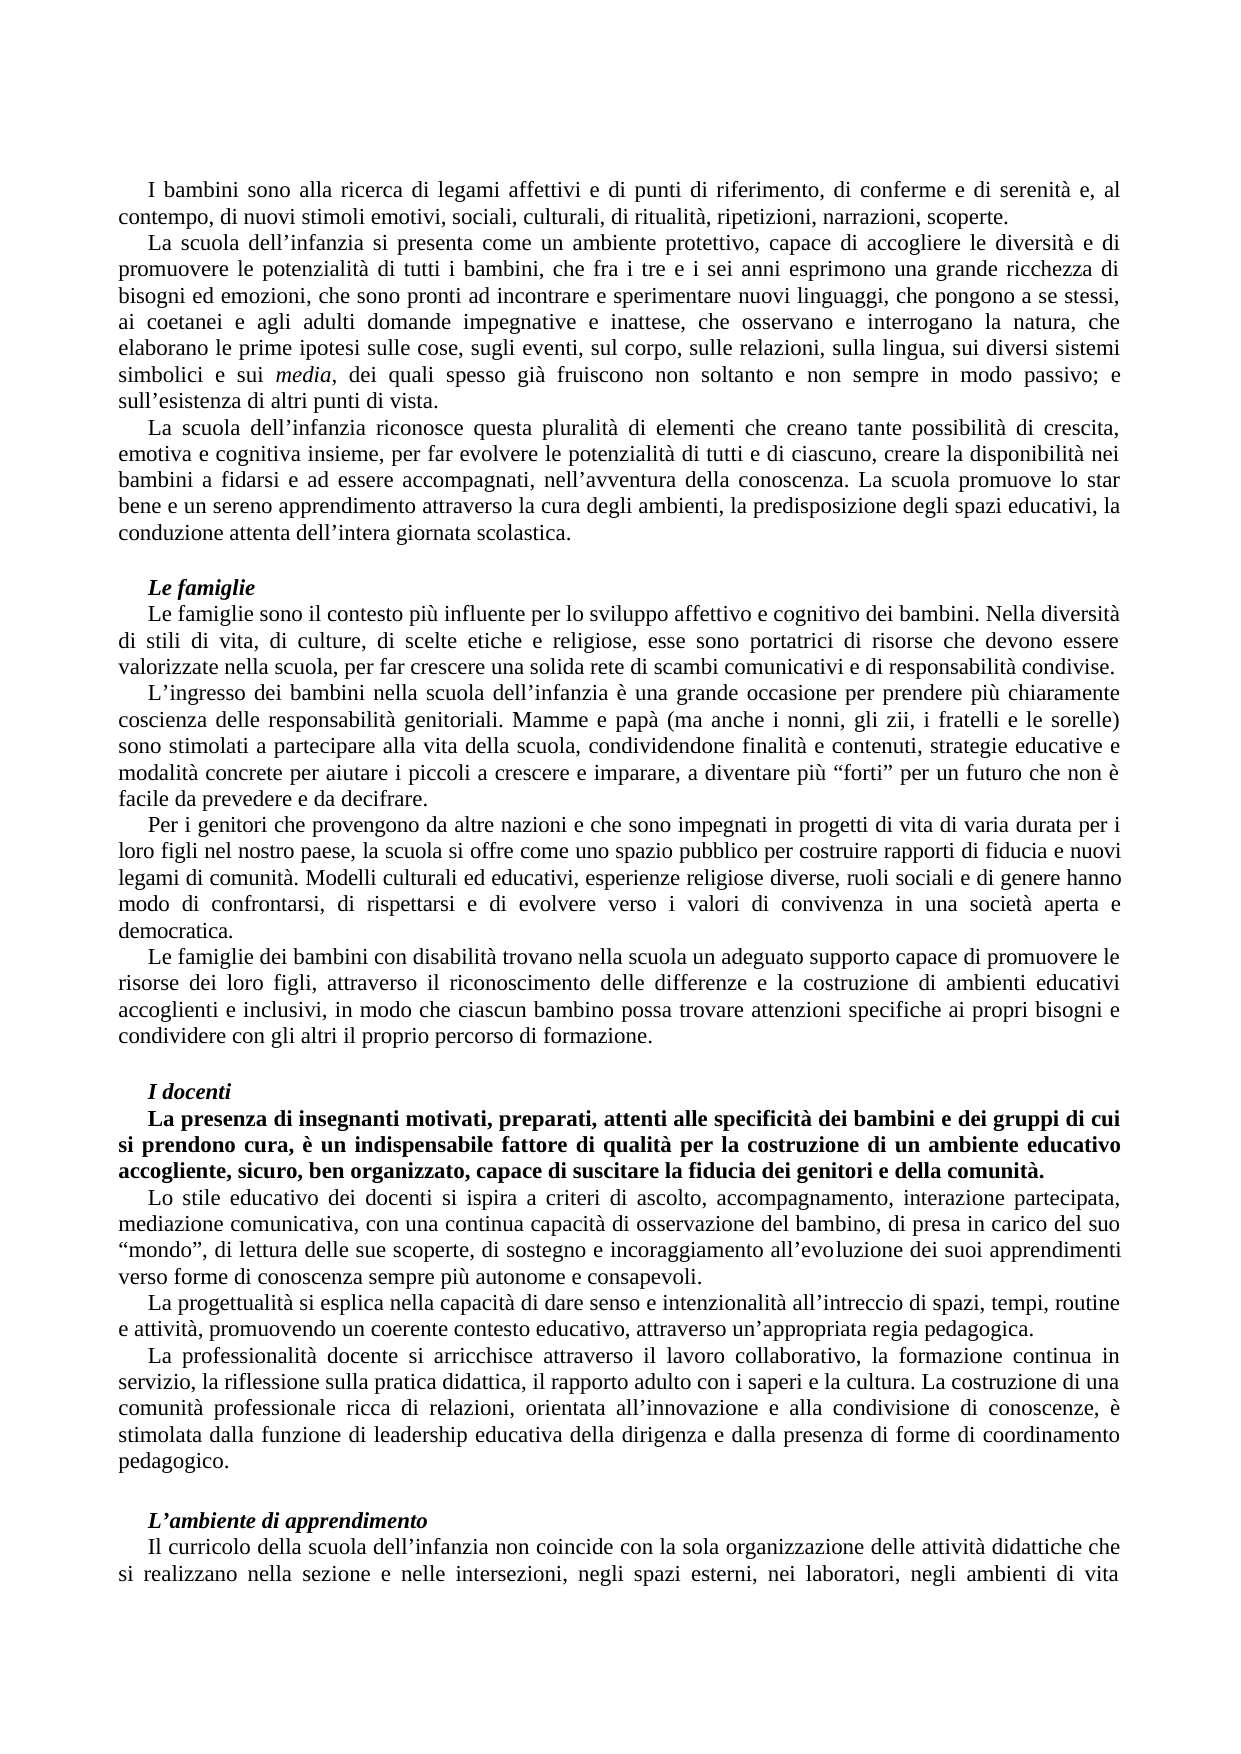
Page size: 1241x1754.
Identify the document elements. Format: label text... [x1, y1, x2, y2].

text Lo stile educativo dei docenti si ispira a criteri di ascolto, accompagnamento, interazione partecipata, mediazione comunicativa, con una continua capacità di osservazione del bambino, di presa in carico del suo “mondo”, di lettura delle sue scoperte, di sostegno e incoraggiamento all’evo­luzione dei suoi apprendimenti verso forme di conoscenza sempre più autonome e consapevoli. [118, 1184, 1122, 1289]
text Il curricolo della scuola dell’infanzia non coincide con la sola organizzazione delle attività didattiche che si realizzano nella sezione e nelle intersezioni, negli spazi esterni, nei laboratori, negli ambienti di vita [118, 1533, 1122, 1586]
text I bambini sono alla ricerca di legami affettivi e di punti di riferimento, di conferme e di serenità e, al contempo, di nuovi stimoli emotivi, sociali, culturali, di ritualità, ripetizioni, narrazioni, scoperte. [118, 176, 1122, 229]
text La scuola dell’infanzia si presenta come un ambiente protettivo, capace di accogliere le diversità e di promuovere le potenzialità di tutti i bambini, che fra i tre e i sei anni esprimono una grande ricchezza di bisogni ed emozioni, che sono pronti ad incontrare e sperimentare nuovi linguaggi, che pongono a se stessi, ai coetanei e agli adulti domande impegnative e inattese, che osservano e interrogano la natura, che elaborano le prime ipotesi sulle cose, sugli eventi, sul corpo, sulle relazioni, sulla lingua, sui diversi sistemi simbolici e sui media, dei quali spesso già fruiscono non soltanto e non sempre in modo passivo; e sull’esistenza di altri punti di vista. [118, 229, 1122, 413]
text Le famiglie [118, 574, 1122, 600]
text La progettualità si esplica nella capacità di dare senso e intenzionalità all’intreccio di spazi, tempi, routine e attività, promuovendo un coerente contesto educativo, attraverso un’appropriata regia pedagogica. [118, 1289, 1122, 1342]
subtitle I docenti [118, 1078, 1122, 1104]
text Le famiglie sono il contesto più influente per lo sviluppo affettivo e cognitivo dei bambini. Nella diversità di stili di vita, di culture, di scelte etiche e religiose, esse sono portatrici di risorse che devono essere valorizzate nella scuola, per far crescere una solida rete di scambi comunicativi e di responsabilità condivise. [118, 600, 1122, 679]
subtitle L’ambiente di apprendimento [118, 1507, 1122, 1533]
text L’ingresso dei bambini nella scuola dell’infanzia è una grande occasione per prendere più chiaramente coscienza delle responsabilità genitoriali. Mamme e papà (ma anche i nonni, gli zii, i fratelli e le sorelle) sono stimolati a partecipare alla vita della scuola, condividendone finalità e contenuti, strategie educative e modalità concrete per aiutare i piccoli a crescere e imparare, a diventare più “forti” per un futuro che non è facile da prevedere e da decifrare. [118, 679, 1122, 811]
subtitle La presenza di insegnanti motivati, preparati, attenti alle specificità dei bambini e dei gruppi di cui si prendono cura, è un indispensabile fattore di qualità per la costruzione di un ambiente educativo accogliente, sicuro, ben organizzato, capace di suscitare la fiducia dei genitori e della comunità. [118, 1104, 1122, 1184]
text Le famiglie dei bambini con disabilità trovano nella scuola un adeguato supporto capace di promuovere le risorse dei loro figli, attraverso il riconoscimento delle differenze e la costruzione di ambienti educativi accoglienti e inclusivi, in modo che ciascun bambino possa trovare attenzioni specifiche ai propri bisogni e condividere con gli altri il proprio percorso di formazione. [118, 943, 1122, 1048]
text La professionalità docente si arricchisce attraverso il lavoro collaborativo, la formazione continua in servizio, la riflessione sulla pratica didattica, il rapporto adulto con i saperi e la cultura. La costruzione di una comunità professionale ricca di relazioni, orientata all’innovazione e alla condivisione di conoscenze, è stimolata dalla funzione di leadership educativa della dirigenza e dalla presenza di forme di coordinamento pedagogico. [118, 1342, 1122, 1473]
text La scuola dell’infanzia riconosce questa pluralità di elementi che creano tante possibilità di crescita, emotiva e cognitiva insieme, per far evolvere le potenzialità di tutti e di ciascuno, creare la disponibilità nei bambini a fidarsi e ad essere accompagnati, nell’avventura della conoscenza. La scuola promuove lo star bene e un sereno apprendimento attraverso la cura degli ambienti, la predisposizione degli spazi educativi, la conduzione attenta dell’intera giornata scolastica. [118, 413, 1122, 545]
text Per i genitori che provengono da altre nazioni e che sono impegnati in progetti di vita di varia durata per i loro figli nel nostro paese, la scuola si offre come uno spazio pubblico per costruire rapporti di fiducia e nuovi legami di comunità. Modelli culturali ed educativi, esperienze religiose diverse, ruoli sociali e di genere hanno modo di confrontarsi, di rispettarsi e di evolvere verso i valori di convivenza in una società aperta e democratica. [118, 811, 1122, 943]
